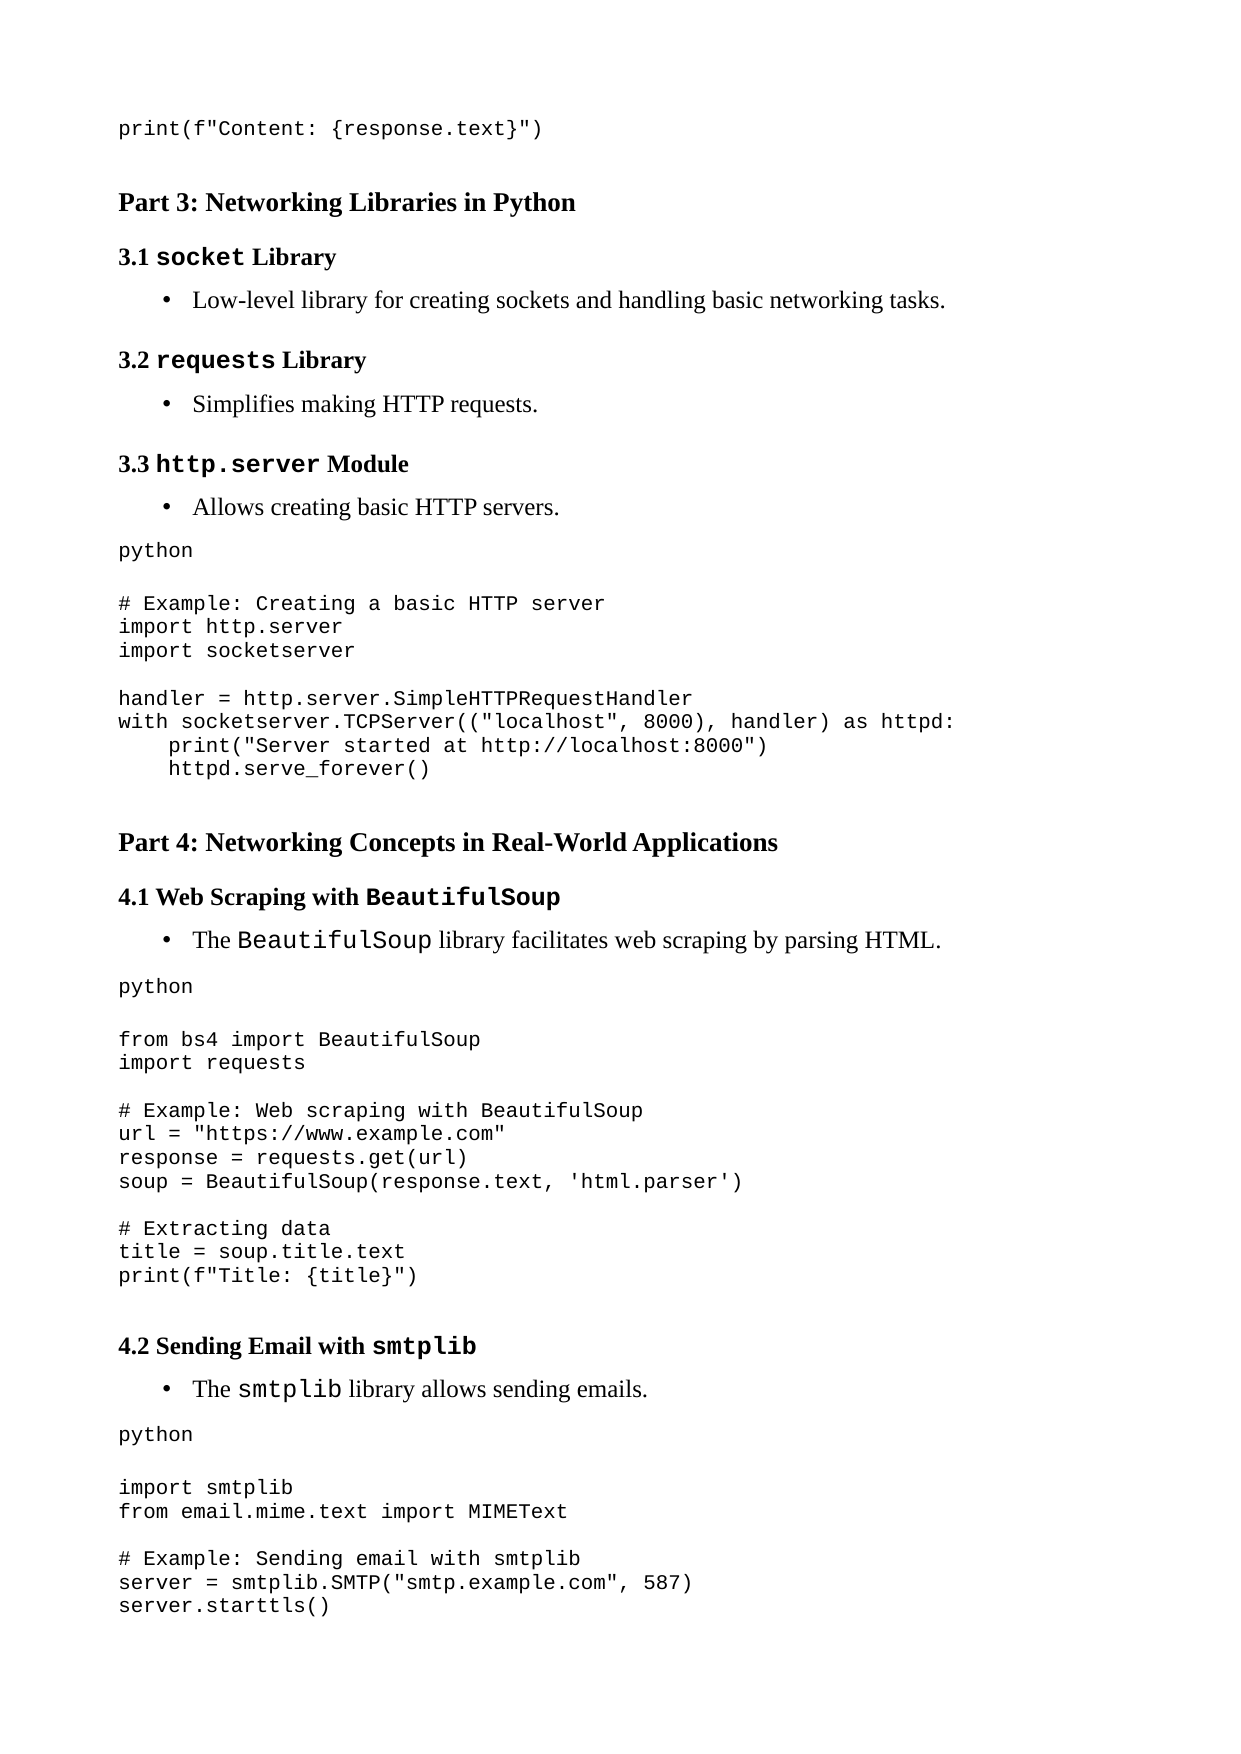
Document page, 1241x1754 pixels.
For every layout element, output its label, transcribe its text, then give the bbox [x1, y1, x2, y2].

text from bs4 import BeautifulSoup [118, 1029, 1122, 1052]
subtitle 4.1 Web Scraping with BeautifulSoup [118, 882, 1122, 913]
text handler = http.server.SimpleHTTPRequestHandler [118, 687, 1122, 711]
subtitle 3.3 http.server Module [118, 449, 1122, 480]
text with socketserver.TCPServer(("localhost", 8000), handler) as httpd: [118, 711, 1122, 735]
list Simplifies making HTTP requests. [162, 389, 1122, 417]
text import socketserver [118, 640, 1122, 664]
text import http.server [118, 617, 1122, 640]
subtitle Part 3: Networking Libraries in Python [118, 186, 1122, 217]
text # Example: Creating a basic HTTP server [118, 593, 1122, 617]
text # Extracting data [118, 1218, 1122, 1242]
subtitle 4.2 Sending Email with smtplib [118, 1331, 1122, 1362]
list Low-level library for creating sockets and handling basic networking tasks. [162, 285, 1122, 314]
text httpd.serve_forever() [118, 758, 1122, 782]
text server.starttls() [118, 1596, 1122, 1619]
text # Example: Web scraping with BeautifulSoup [118, 1100, 1122, 1123]
list Allows creating basic HTTP servers. [162, 492, 1122, 521]
text url = "https://www.example.com" [118, 1123, 1122, 1147]
text # Example: Sending email with smtplib [118, 1548, 1122, 1572]
subtitle 3.2 requests Library [118, 345, 1122, 376]
text print(f"Content: {response.text}") [118, 118, 1122, 142]
list The smtplib library allows sending emails. [162, 1374, 1122, 1405]
text response = requests.get(url) [118, 1147, 1122, 1171]
text print("Server started at http://localhost:8000") [118, 735, 1122, 758]
text soup = BeautifulSoup(response.text, 'html.parser') [118, 1171, 1122, 1194]
text python [118, 1424, 1122, 1448]
subtitle Part 4: Networking Concepts in Real-World Applications [118, 826, 1122, 857]
subtitle 3.1 socket Library [118, 242, 1122, 273]
list The BeautifulSoup library facilitates web scraping by parsing HTML. [162, 926, 1122, 956]
text import requests [118, 1052, 1122, 1076]
text python [118, 540, 1122, 563]
text server = smtplib.SMTP("smtp.example.com", 587) [118, 1572, 1122, 1596]
text from email.mime.text import MIMEText [118, 1501, 1122, 1524]
text print(f"Title: {title}") [118, 1265, 1122, 1289]
text title = soup.title.text [118, 1242, 1122, 1265]
text import smtplib [118, 1477, 1122, 1501]
text python [118, 976, 1122, 999]
